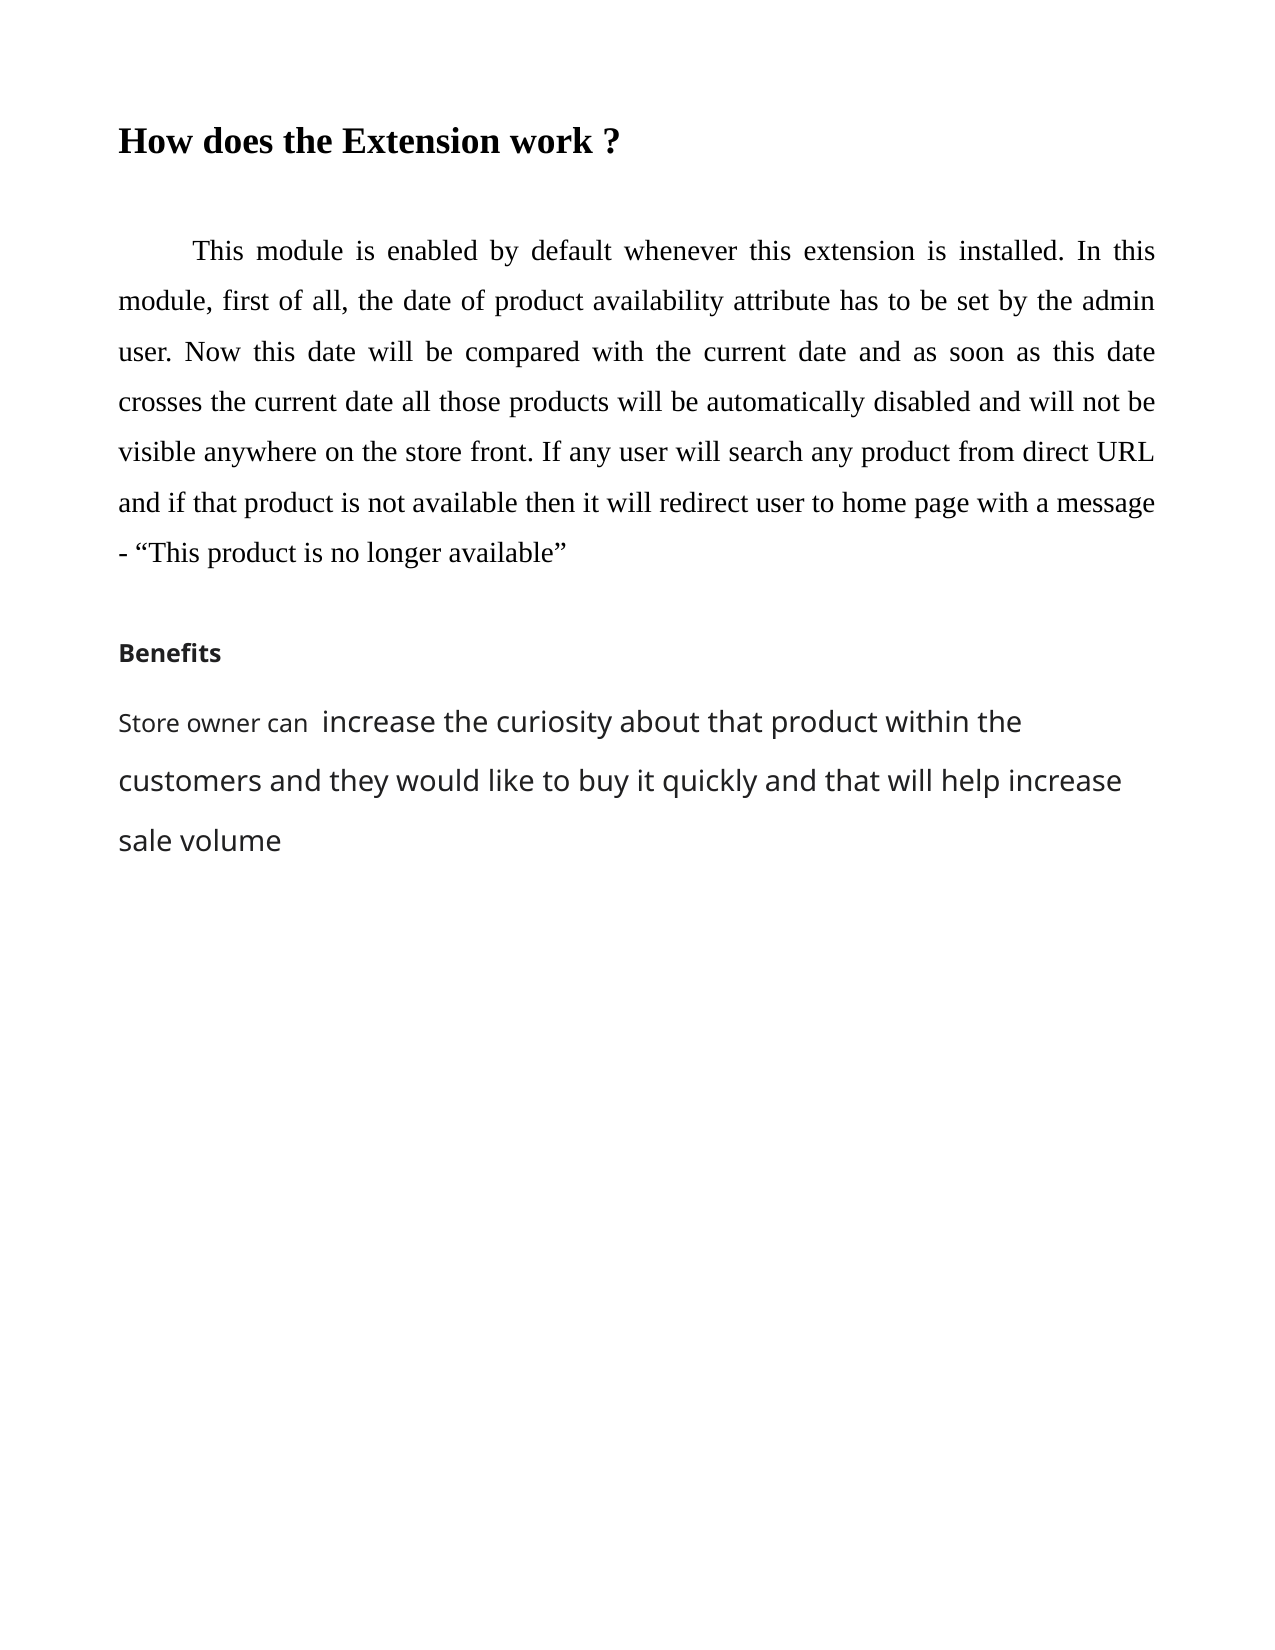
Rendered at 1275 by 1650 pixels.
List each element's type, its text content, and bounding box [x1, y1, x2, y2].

text Benefits [118, 636, 1157, 670]
text Store owner can increase the curiosity about that product within the customers and they would like to buy it quickly and that will help increase sale volume [118, 701, 1157, 860]
text How does the Extension work ? [118, 118, 1157, 161]
text This module is enabled by default whenever this extension is installed. In this module, first of all, the date of product availability attribute has to be set by the admin user. Now this date will be compared with the current date and as soon as this date crosses the current date all those products will be automatically disabled and will not be visible anywhere on the store front. If any user will search any product from direct URL and if that product is not available then it will redirect user to home page with a message - “This product is no longer available” [118, 233, 1157, 568]
